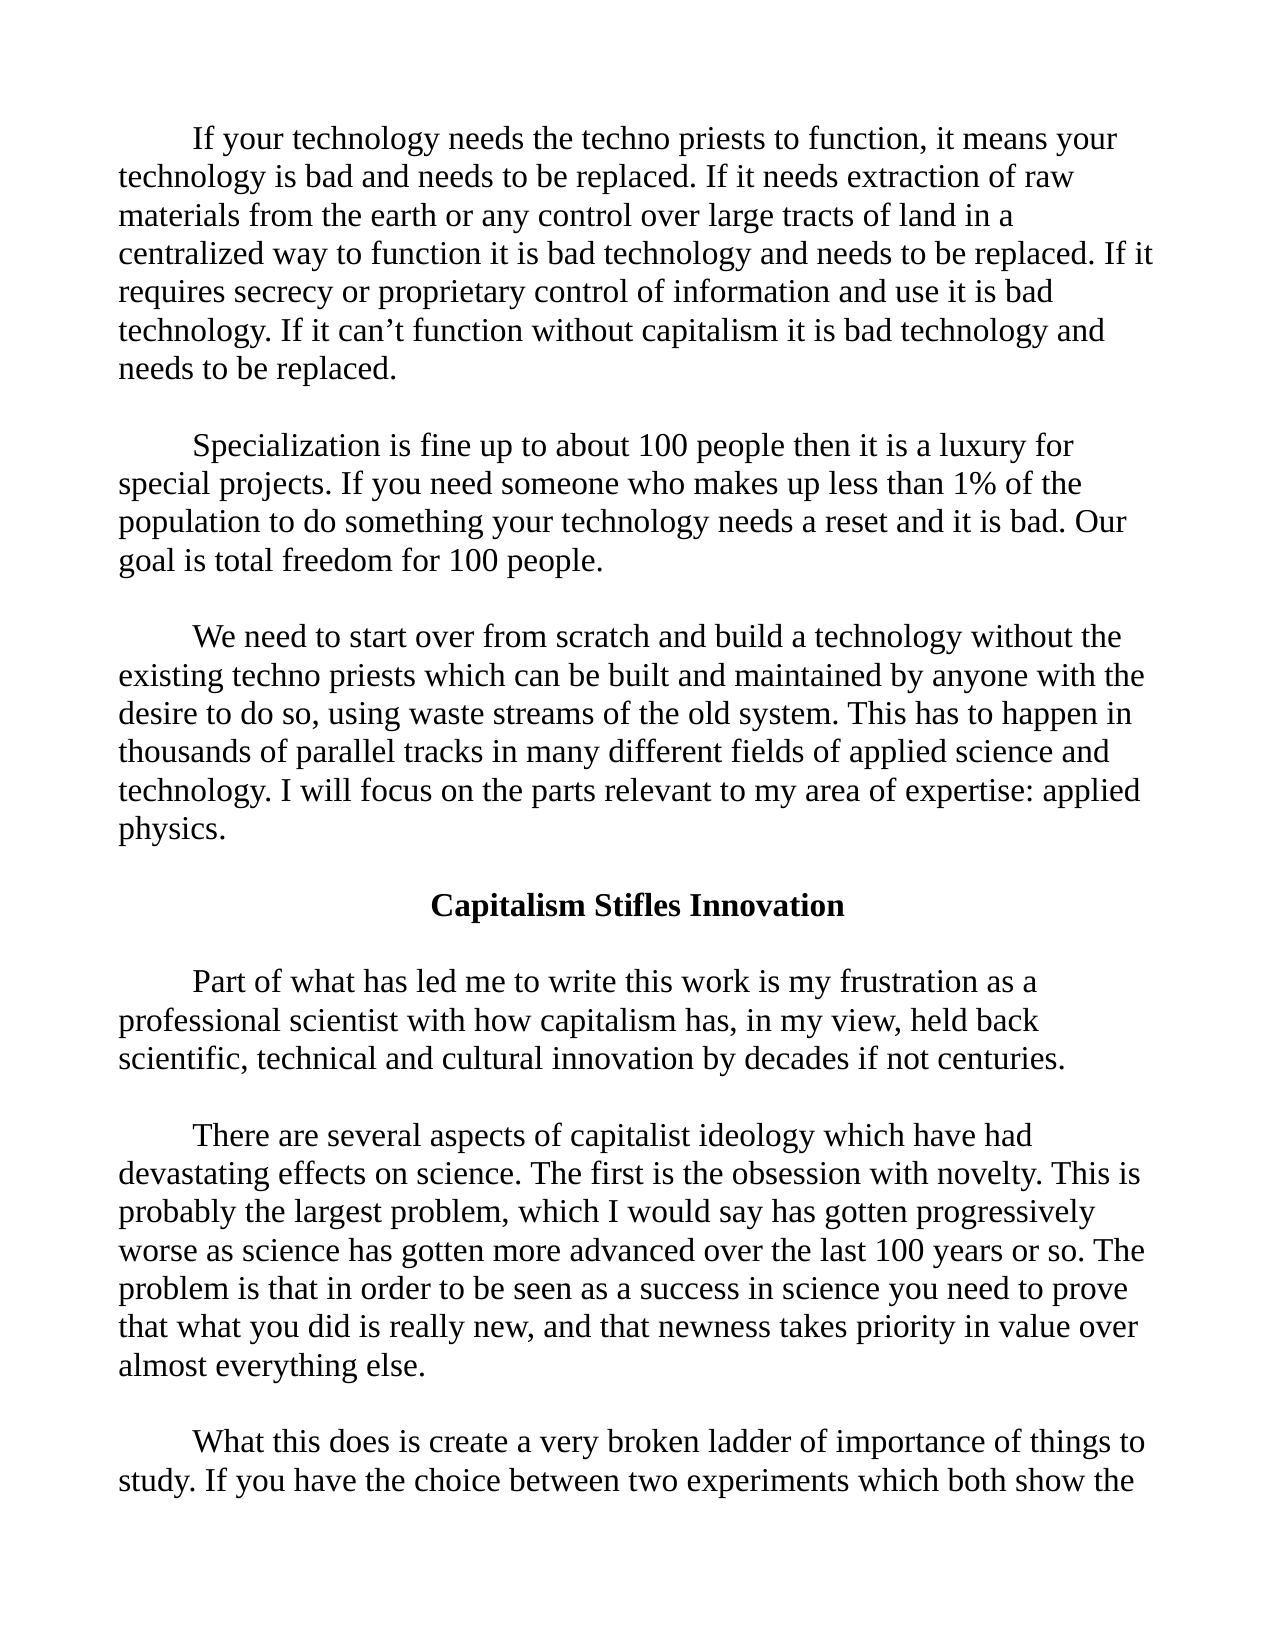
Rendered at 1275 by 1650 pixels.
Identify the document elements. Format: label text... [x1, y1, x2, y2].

text There are several aspects of capitalist ideology which have had devastating effects on science. The first is the obsession with novelty. This is probably the largest problem, which I would say has gotten progressively worse as science has gotten more advanced over the last 100 years or so. The problem is that in order to be seen as a success in science you need to prove that what you did is really new, and that newness takes priority in value over almost everything else. [118, 1115, 1157, 1383]
text What this does is create a very broken ladder of importance of things to study. If you have the choice between two experiments which both show the [118, 1421, 1157, 1498]
text Capitalism Stifles Innovation [118, 885, 1157, 923]
text We need to start over from scratch and build a technology without the existing techno priests which can be built and maintained by anyone with the desire to do so, using waste streams of the old system. This has to happen in thousands of parallel tracks in many different fields of applied science and technology. I will focus on the parts relevant to my area of expertise: applied physics. [118, 616, 1157, 846]
text Specialization is fine up to about 100 people then it is a luxury for special projects. If you need someone who makes up less than 1% of the population to do something your technology needs a reset and it is bad. Our goal is total freedom for 100 people. [118, 425, 1157, 578]
text If your technology needs the techno priests to function, it means your technology is bad and needs to be replaced. If it needs extraction of raw materials from the earth or any control over large tracts of land in a centralized way to function it is bad technology and needs to be replaced. If it requires secrecy or proprietary control of information and use it is bad technology. If it can’t function without capitalism it is bad technology and needs to be replaced. [118, 118, 1157, 386]
text Part of what has led me to write this work is my frustration as a professional scientist with how capitalism has, in my view, held back scientific, technical and cultural innovation by decades if not centuries. [118, 961, 1157, 1076]
